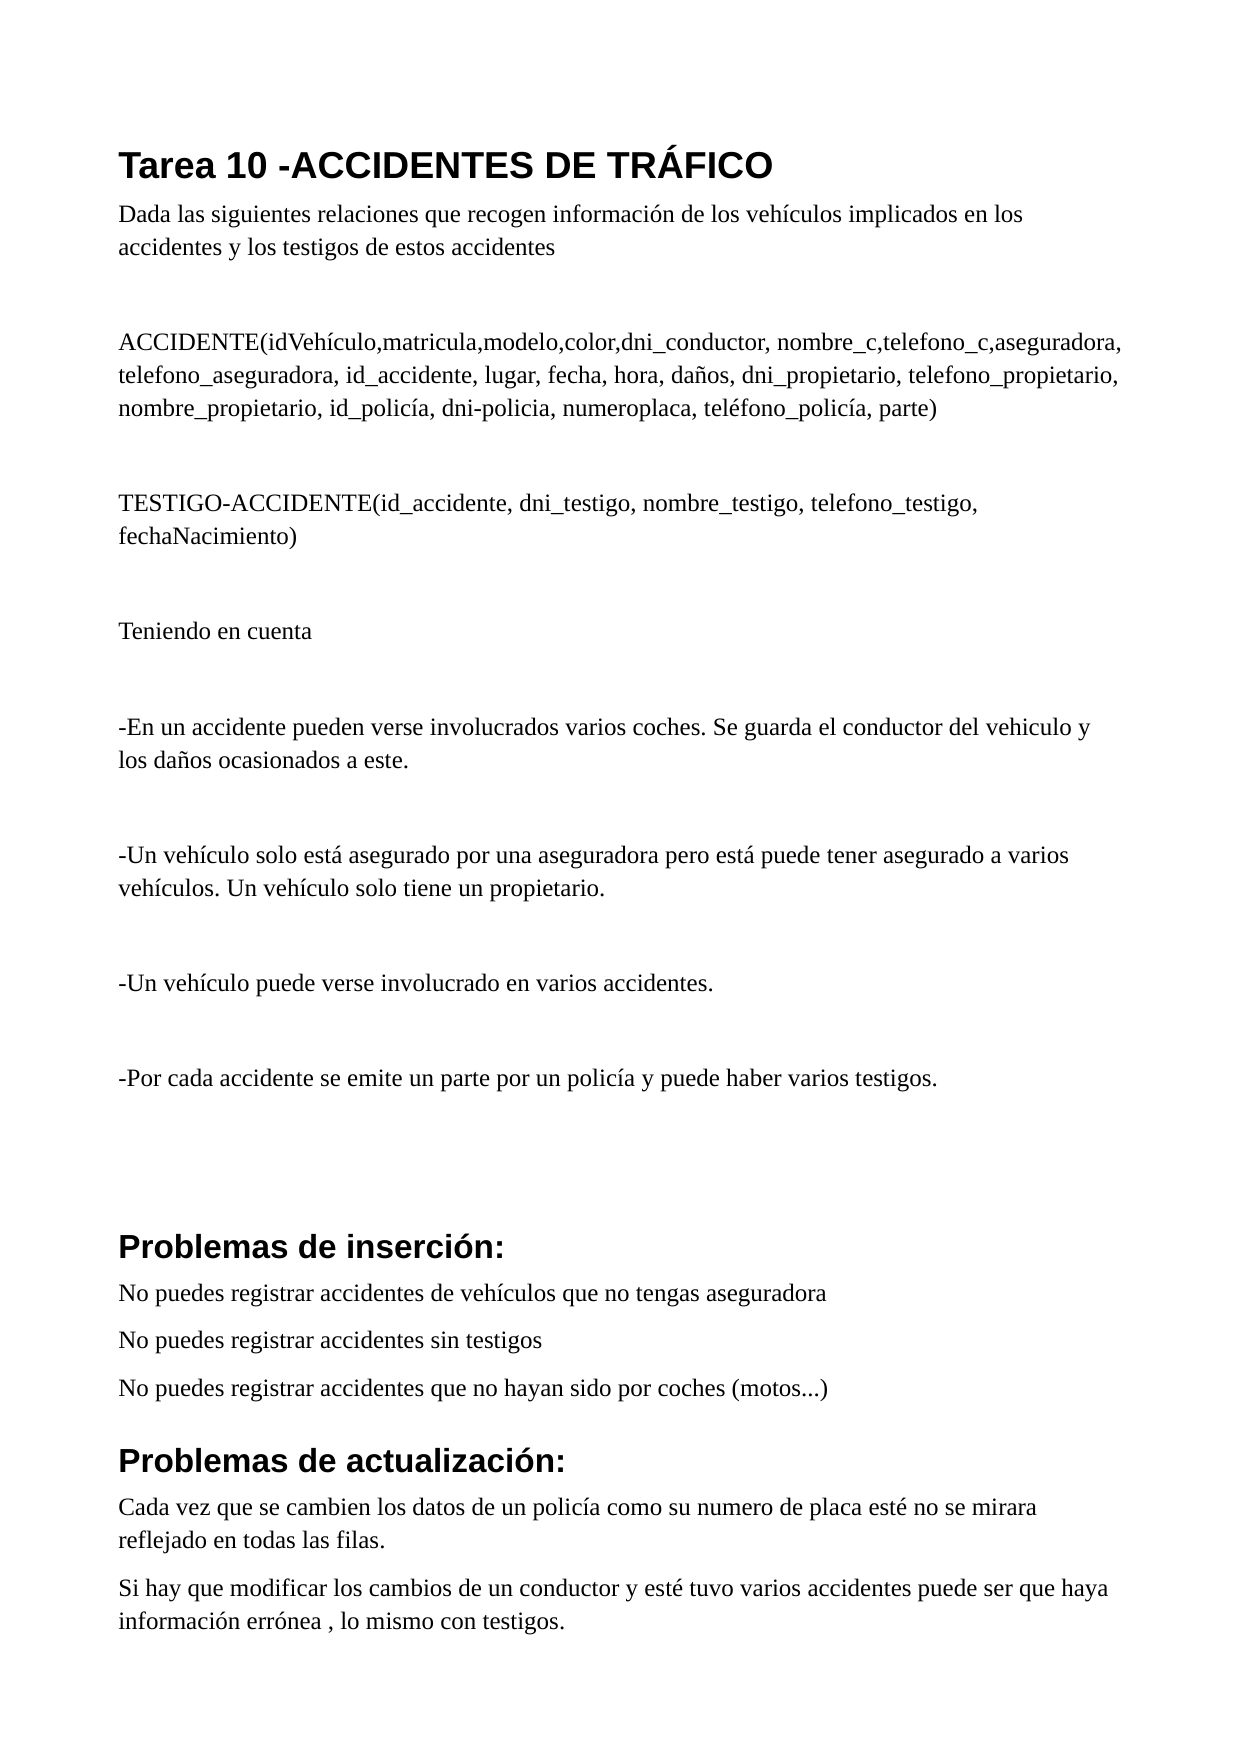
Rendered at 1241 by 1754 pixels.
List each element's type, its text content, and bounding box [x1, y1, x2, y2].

text -Por cada accidente se emite un parte por un policía y puede haber varios testigos. [118, 1063, 1122, 1092]
text -Un vehículo solo está asegurado por una aseguradora pero está puede tener asegurado a varios vehículos. Un vehículo solo tiene un propietario. [118, 840, 1122, 902]
text ACCIDENTE(idVehículo,matricula,modelo,color,dni_conductor, nombre_c,telefono_c,aseguradora, telefono_aseguradora, id_accidente, lugar, fecha, hora, daños, dni_propietario, telefono_propietario, nombre_propietario, id_policía, dni-policia, numeroplaca, teléfono_policía, parte) [118, 327, 1122, 422]
text No puedes registrar accidentes de vehículos que no tengas aseguradora [118, 1278, 1122, 1307]
text TESTIGO-ACCIDENTE(id_accidente, dni_testigo, nombre_testigo, telefono_testigo, fechaNacimiento) [118, 488, 1122, 550]
subtitle Problemas de inserción: [118, 1227, 1122, 1265]
text -En un accidente pueden verse involucrados varios coches. Se guarda el conductor del vehiculo y los daños ocasionados a este. [118, 712, 1122, 773]
subtitle Tarea 10 -ACCIDENTES DE TRÁFICO [118, 143, 1122, 186]
subtitle Problemas de actualización: [118, 1442, 1122, 1480]
text Si hay que modificar los cambios de un conductor y esté tuvo varios accidentes puede ser que haya información errónea , lo mismo con testigos. [118, 1573, 1122, 1635]
text No puedes registrar accidentes que no hayan sido por coches (motos...) [118, 1373, 1122, 1402]
text Cada vez que se cambien los datos de un policía como su numero de placa esté no se mirara reflejado en todas las filas. [118, 1492, 1122, 1554]
text Dada las siguientes relaciones que recogen información de los vehículos implicados en los accidentes y los testigos de estos accidentes [118, 199, 1122, 261]
text Teniendo en cuenta [118, 616, 1122, 645]
text -Un vehículo puede verse involucrado en varios accidentes. [118, 968, 1122, 997]
text No puedes registrar accidentes sin testigos [118, 1326, 1122, 1354]
